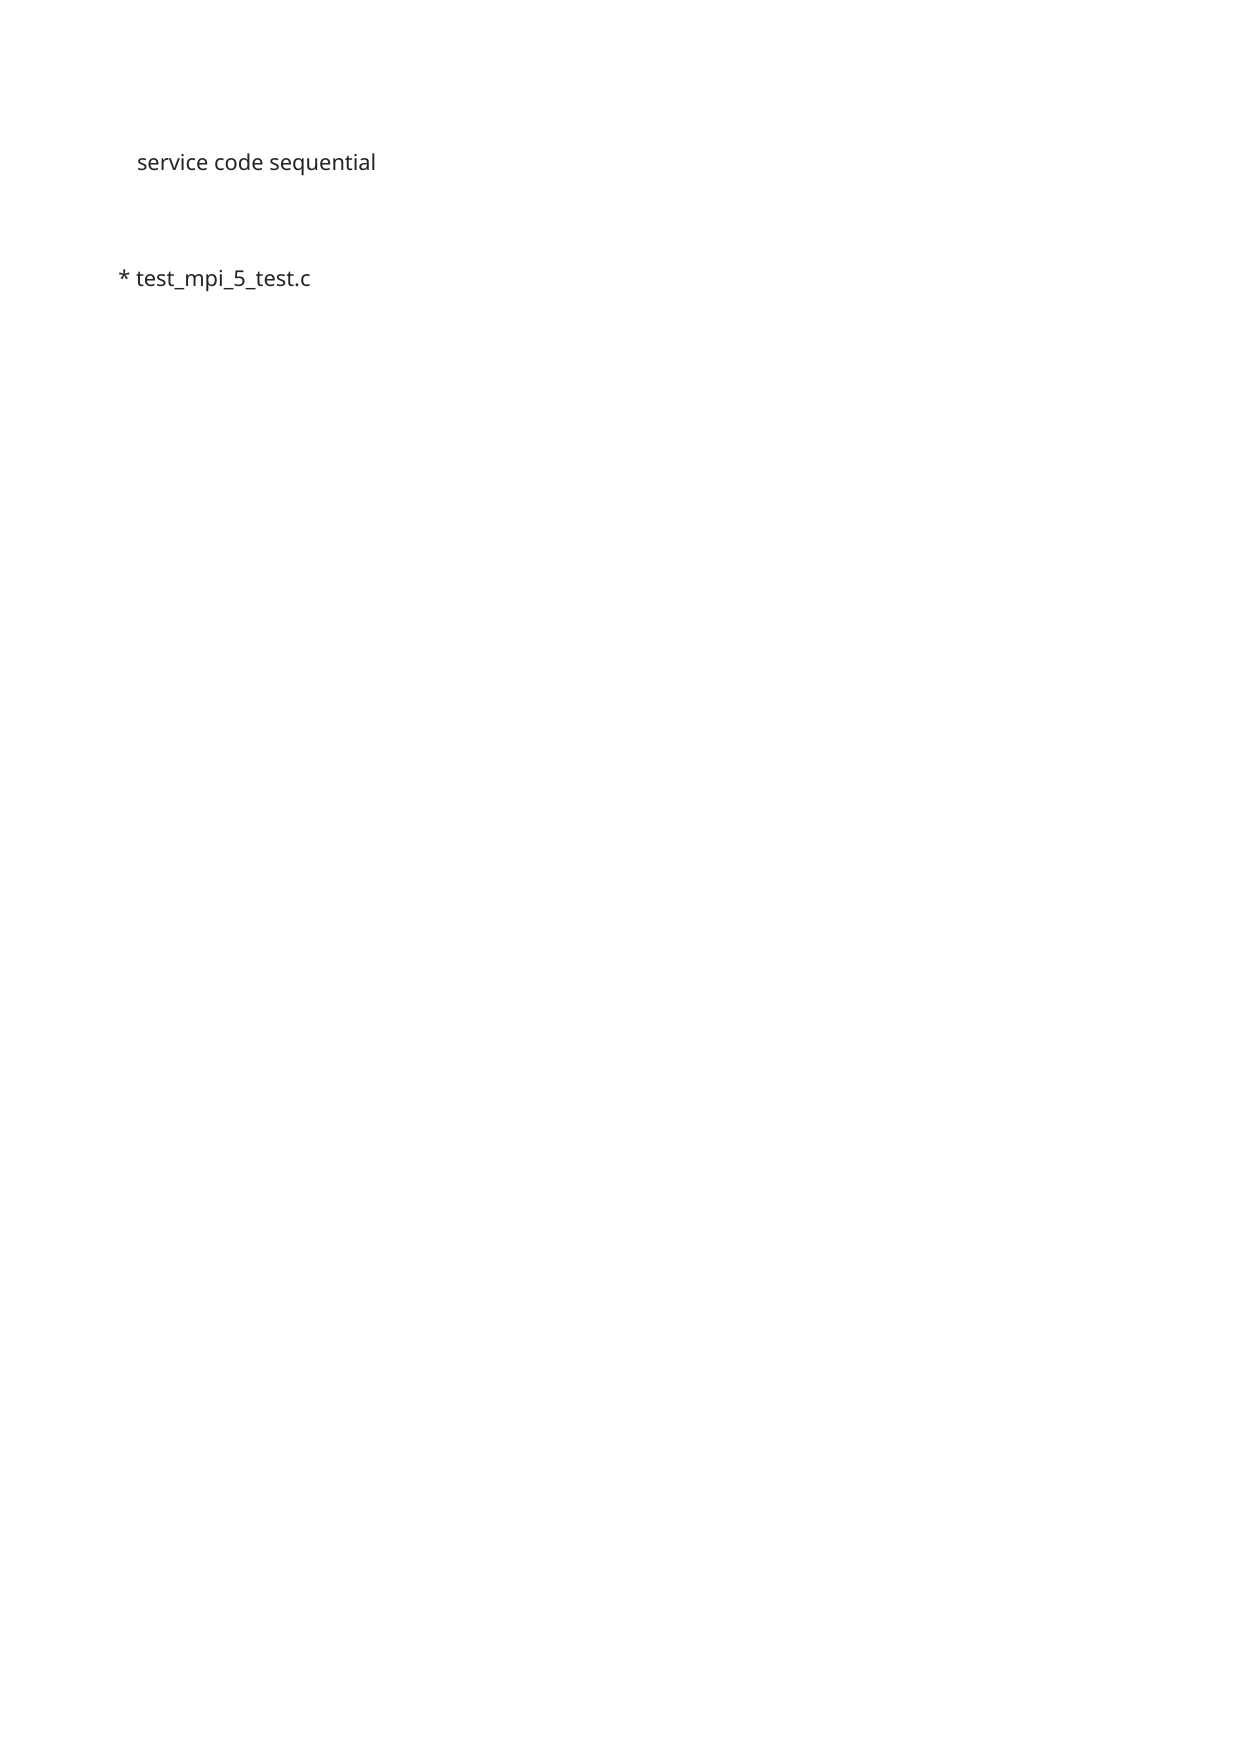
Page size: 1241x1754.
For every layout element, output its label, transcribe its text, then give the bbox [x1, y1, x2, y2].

text service code sequential * test_mpi_5_test.c [118, 118, 1122, 321]
